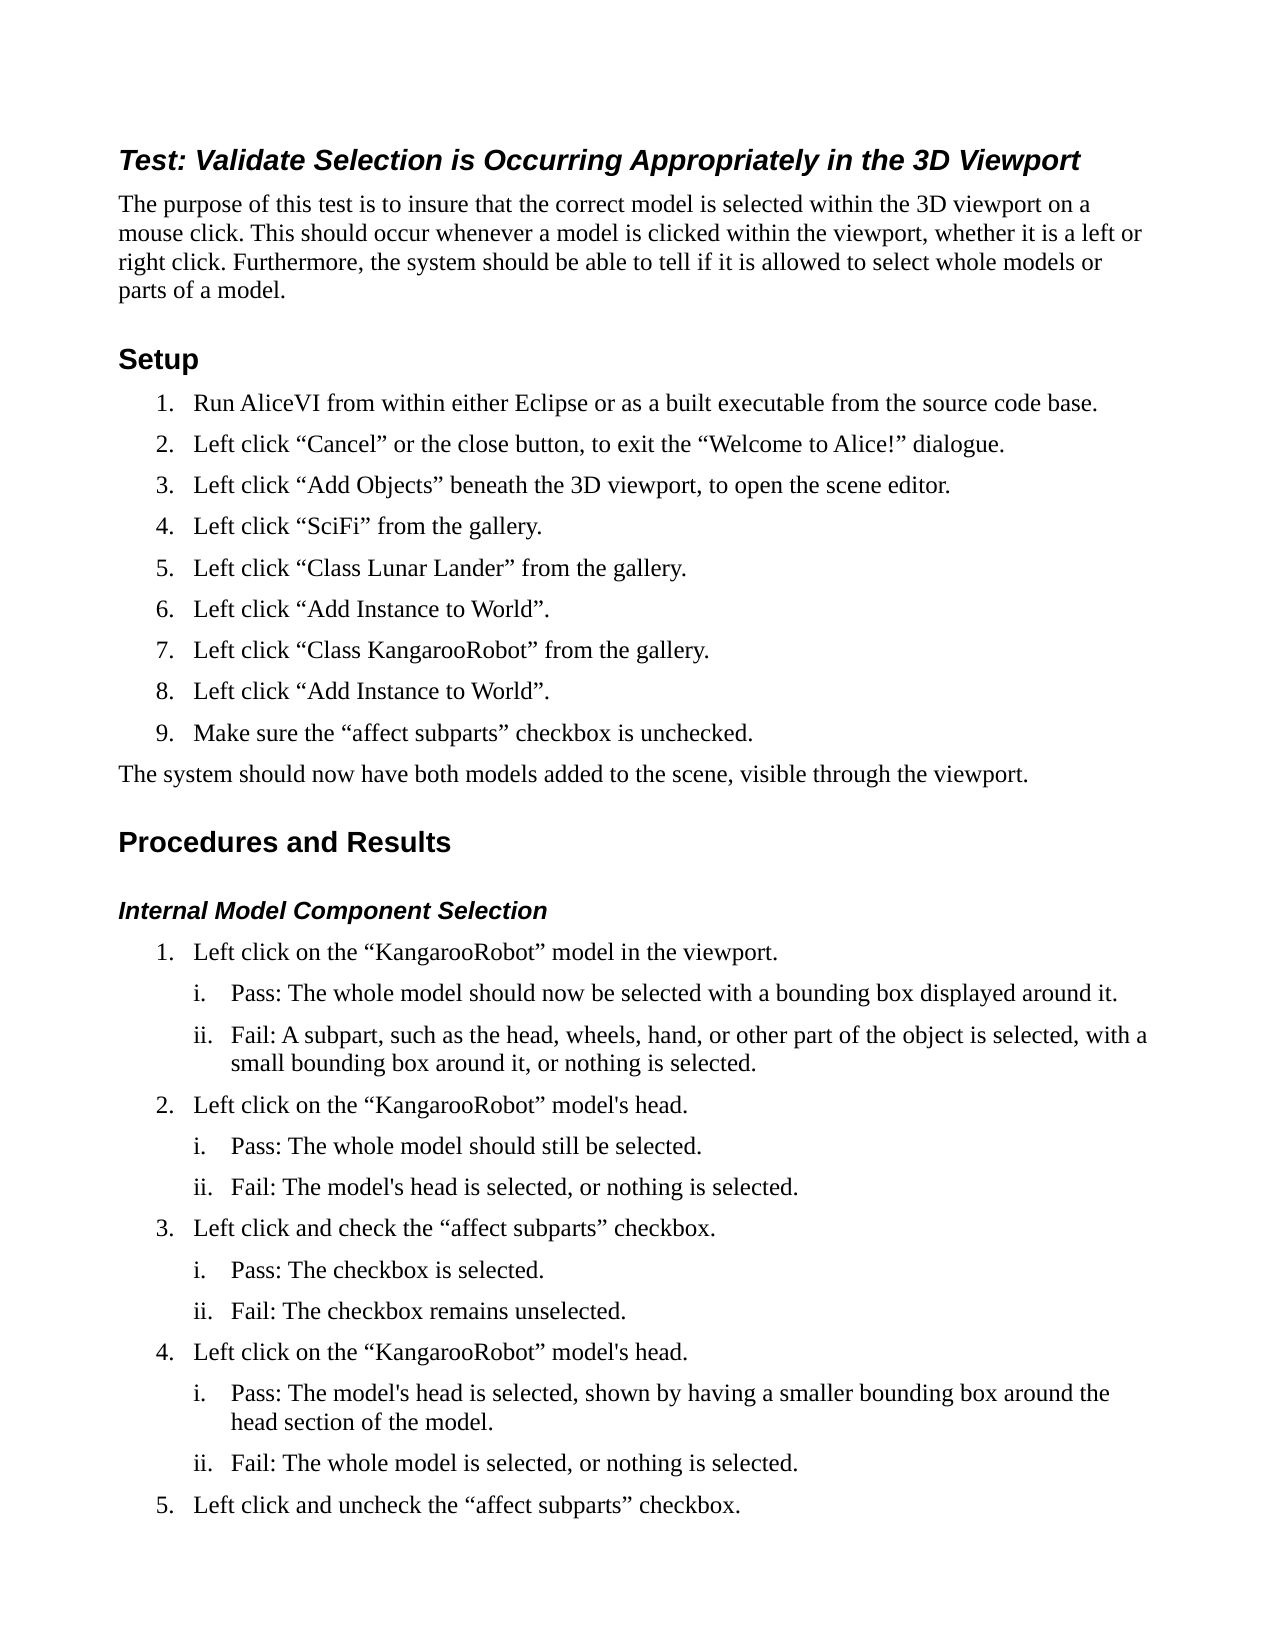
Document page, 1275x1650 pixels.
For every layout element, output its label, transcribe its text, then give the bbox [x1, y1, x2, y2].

list Left click on the “KangarooRobot” model in the viewport. [156, 937, 1157, 966]
list Run AliceVI from within either Eclipse or as a built executable from the source code base. [156, 388, 1157, 416]
list Left click and uncheck the “affect subparts” checkbox. [156, 1490, 1157, 1518]
list Left click on the “KangarooRobot” model's head. [156, 1337, 1157, 1366]
list Fail: The whole model is selected, or nothing is selected. [193, 1448, 1157, 1477]
subtitle Test: Validate Selection is Occurring Appropriately in the 3D Viewport [118, 143, 1157, 177]
list Left click “Class KangarooRobot” from the gallery. [156, 635, 1157, 664]
list Fail: A subpart, such as the head, wheels, hand, or other part of the object is selected, with a small bounding box around it, or nothing is selected. [193, 1020, 1157, 1077]
list Pass: The whole model should still be selected. [193, 1131, 1157, 1160]
list Left click “Cancel” or the close button, to exit the “Welcome to Alice!” dialogue. [156, 429, 1157, 458]
subtitle Procedures and Results [118, 825, 1157, 859]
list Left click “Add Instance to World”. [156, 594, 1157, 623]
text The purpose of this test is to insure that the correct model is selected within the 3D viewport on a mouse click. This should occur whenever a model is clicked within the viewport, whether it is a left or right click. Furthermore, the system should be able to tell if it is allowed to select whole models or parts of a model. [118, 189, 1157, 304]
list Left click “Class Lunar Lander” from the gallery. [156, 553, 1157, 581]
list Left click “Add Objects” beneath the 3D viewport, to open the scene editor. [156, 470, 1157, 499]
list Left click and check the “affect subparts” checkbox. [156, 1213, 1157, 1242]
list Fail: The checkbox remains unselected. [193, 1296, 1157, 1325]
list Pass: The model's head is selected, shown by having a smaller bounding box around the head section of the model. [193, 1378, 1157, 1436]
list Fail: The model's head is selected, or nothing is selected. [193, 1172, 1157, 1201]
list Pass: The whole model should now be selected with a bounding box displayed around it. [193, 978, 1157, 1007]
subtitle Setup [118, 342, 1157, 375]
subtitle Internal Model Component Selection [118, 896, 1157, 925]
list Left click “SciFi” from the gallery. [156, 511, 1157, 540]
text The system should now have both models added to the scene, visible through the viewport. [118, 759, 1157, 788]
list Left click on the “KangarooRobot” model's head. [156, 1090, 1157, 1118]
list Pass: The checkbox is selected. [193, 1255, 1157, 1283]
list Make sure the “affect subparts” checkbox is unchecked. [156, 718, 1157, 746]
list Left click “Add Instance to World”. [156, 676, 1157, 705]
